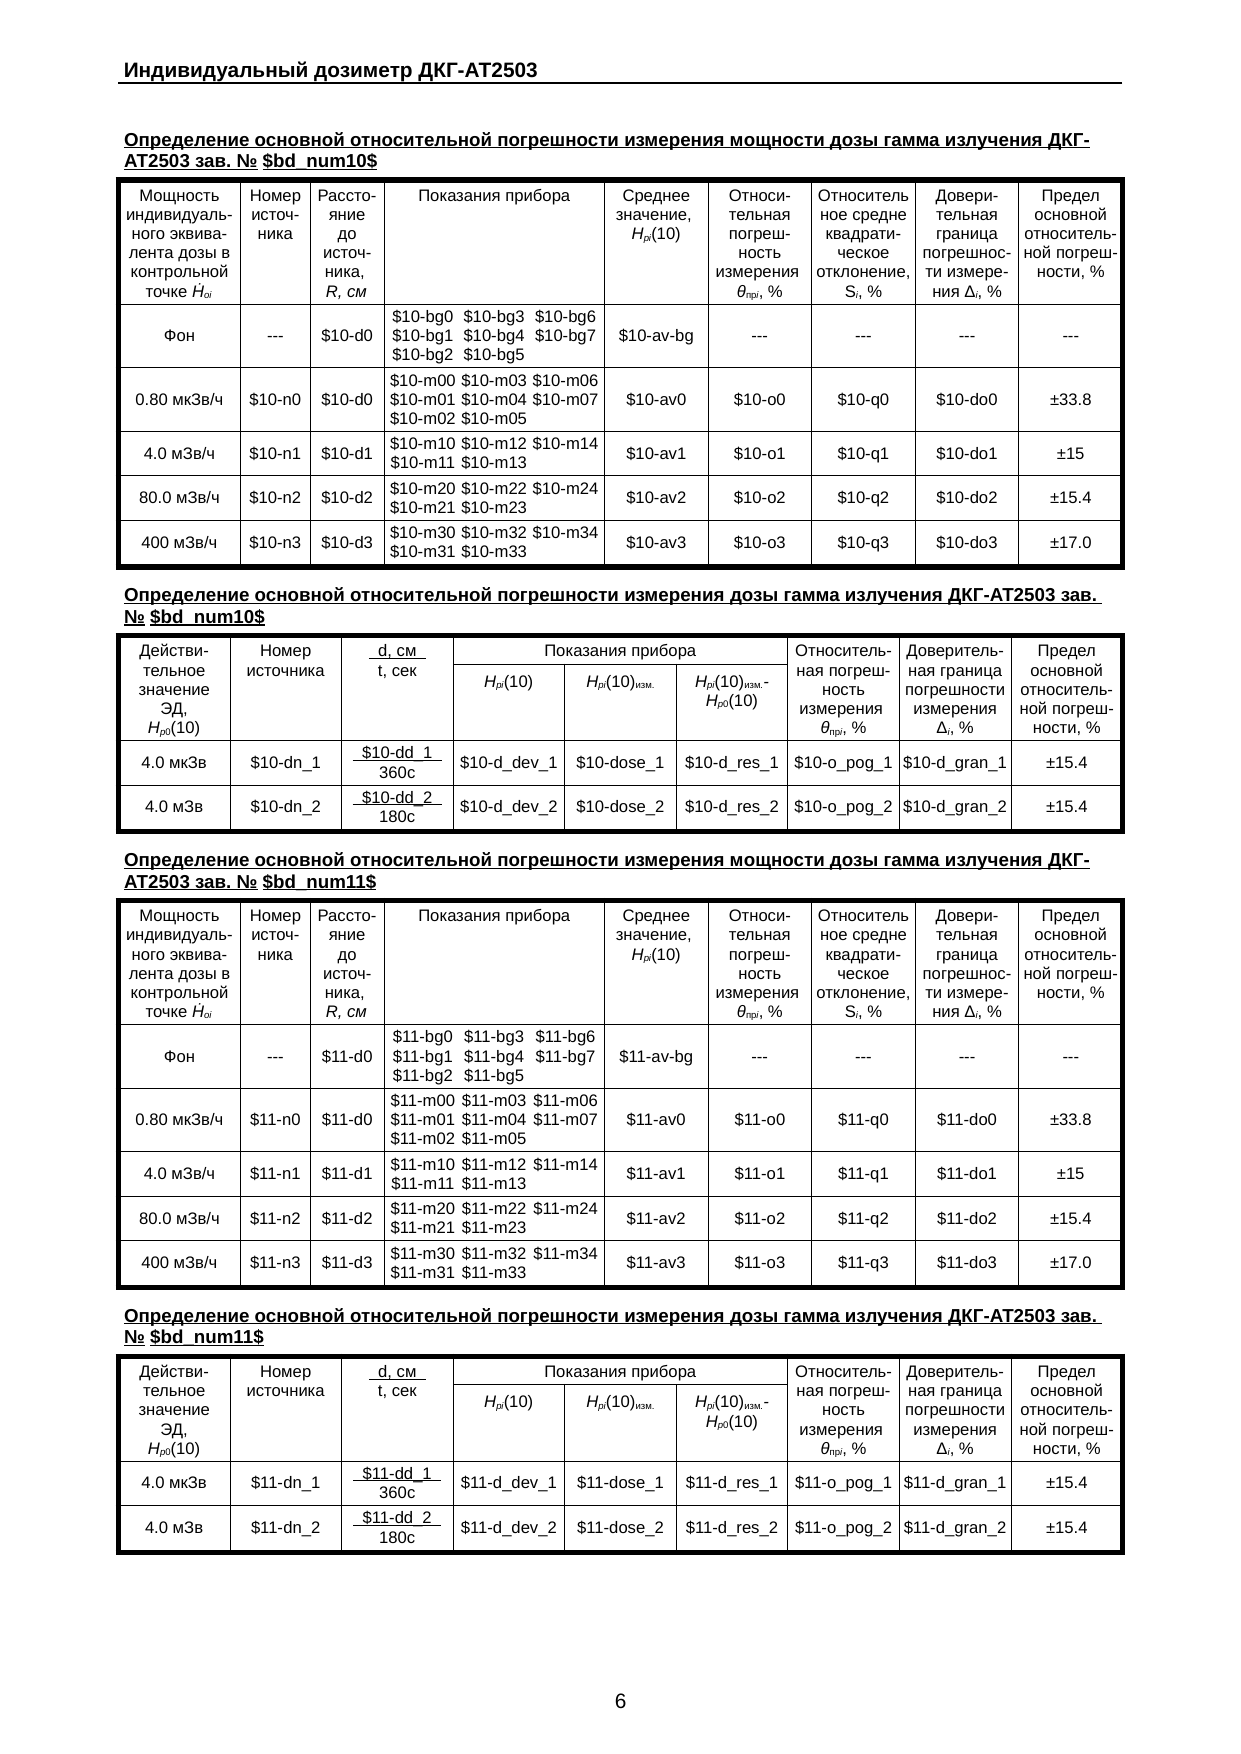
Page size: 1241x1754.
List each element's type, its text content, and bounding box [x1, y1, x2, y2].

table_cell $11-av3 [605, 1241, 708, 1285]
table_cell $10-d_gran_2 [900, 786, 1011, 829]
table_cell Hpi(10)изм. [565, 665, 676, 740]
table_cell $10-m00 $10-m01 $10-m02 $10-m03 $10-m04 $10-m05 $10-m06 $10-m07 [385, 368, 604, 431]
table_cell $11-dose_1 [565, 1462, 676, 1505]
table_cell $11-dd_2 180c [342, 1506, 453, 1549]
table_cell d, см t, сек [342, 638, 453, 740]
table_cell $10-d_dev_1 [454, 741, 564, 784]
table_cell Номер источника [231, 1359, 341, 1461]
table_cell $10-av0 [605, 368, 708, 431]
table_cell $10-bg0 $10-bg1 $10-bg2 $10-bg3 $10-bg4 $10-bg5 $10-bg6 $10-bg7 [385, 305, 604, 367]
table_cell $10-dn_1 [231, 741, 341, 784]
table_cell Номер источника [231, 638, 341, 740]
table_cell $11-o0 [709, 1089, 811, 1151]
table_cell Hpi(10) [454, 665, 564, 740]
table_cell 400 мЗв/ч [121, 521, 240, 564]
table_cell $10-o_pog_2 [788, 786, 899, 829]
table_cell --- [812, 1025, 915, 1088]
table_cell $10-d2 [311, 476, 384, 520]
table_cell $11-o1 [709, 1152, 811, 1196]
table_cell Hpi(10)изм.-Hp0(10) [677, 1385, 787, 1461]
table_cell Рассто-яние до источ-ника, R, см [311, 903, 384, 1024]
table_cell --- [241, 305, 310, 367]
table_cell ±15.4 [1012, 786, 1120, 829]
table_cell Относительное средне квадрати-ческое отклонение, Si, % [812, 183, 915, 303]
table_cell $11-d_dev_2 [454, 1506, 564, 1549]
table_cell Мощность индивидуаль-ного эквива-лента дозы в контрольной точке Ḣoi [121, 903, 240, 1024]
table_header Определение основной относительной погрешности измерения мощности дозы гамма излучения ДКГ-АТ2503 зав. № $bd_num10$ [118, 114, 1122, 177]
table_cell $11-do1 [916, 1152, 1018, 1196]
table_cell $11-d_res_1 [677, 1462, 787, 1505]
table_cell $10-d0 [311, 368, 384, 431]
table_cell $11-d0 [311, 1089, 384, 1151]
table_cell Hpi(10)изм. [565, 1385, 676, 1461]
table_cell $11-av1 [605, 1152, 708, 1196]
table_cell 4.0 мЗв [121, 1506, 230, 1549]
table_cell $11-n2 [241, 1197, 310, 1240]
table_cell $11-o_pog_1 [788, 1462, 899, 1505]
table_cell Среднее значение, Hpi(10) [605, 183, 708, 303]
table_cell ±17.0 [1019, 1241, 1120, 1285]
table_cell $10-m10 $10-m11 $10-m12 $10-m13 $10-m14 [385, 432, 604, 475]
table_cell $11-d3 [311, 1241, 384, 1285]
table_cell Относи-тельная погреш-ность измерения θпрi, % [709, 183, 811, 303]
table_cell Доверитель-ная граница погрешности измерения Δi, % [900, 638, 1011, 740]
table_cell --- [1019, 1025, 1120, 1088]
table_cell $11-m10 $11-m11 $11-m12 $11-m13 $11-m14 [385, 1152, 604, 1196]
table_cell Номер источ-ника [241, 903, 310, 1024]
table_cell 4.0 мЗв/ч [121, 1152, 240, 1196]
table_cell $11-d2 [311, 1197, 384, 1240]
table_cell $11-n1 [241, 1152, 310, 1196]
table_cell $10-q3 [812, 521, 915, 564]
table_cell $10-d_dev_2 [454, 786, 564, 829]
table_cell Показания прибора [454, 1359, 787, 1384]
table_cell Предел основной относитель-ной погреш-ности, % [1019, 903, 1120, 1024]
table_cell $10-av1 [605, 432, 708, 475]
table_cell Показания прибора [454, 638, 787, 663]
table_cell $10-o_pog_1 [788, 741, 899, 784]
table_cell $10-o1 [709, 432, 811, 475]
table_cell $11-do3 [916, 1241, 1018, 1285]
table_cell $11-n0 [241, 1089, 310, 1151]
table_cell $11-o_pog_2 [788, 1506, 899, 1549]
table_cell $10-n2 [241, 476, 310, 520]
table_cell $10-q0 [812, 368, 915, 431]
table_cell --- [812, 305, 915, 367]
table_cell $10-n0 [241, 368, 310, 431]
table_cell Относитель-ная погреш-ность измерения θпрi, % [788, 1359, 899, 1461]
table_cell 400 мЗв/ч [121, 1241, 240, 1285]
table_cell 4.0 мЗв [121, 786, 230, 829]
table_cell --- [1019, 305, 1120, 367]
table_cell ±17.0 [1019, 521, 1120, 564]
table_cell $11-d_gran_2 [900, 1506, 1011, 1549]
table_cell $10-q2 [812, 476, 915, 520]
table_cell ±15.4 [1012, 1462, 1120, 1505]
table_cell $11-m00 $11-m01 $11-m02 $11-m03 $11-m04 $11-m05 $11-m06 $11-m07 [385, 1089, 604, 1151]
table_cell Мощность индивидуаль-ного эквива-лента дозы в контрольной точке Ḣoi [121, 183, 240, 303]
table_header Определение основной относительной погрешности измерения мощности дозы гамма излучения ДКГ-АТ2503 зав. № $bd_num11$ [118, 834, 1122, 898]
table_cell Довери-тельная граница погрешнос-ти измере-ния Δi, % [916, 903, 1018, 1024]
table_cell $10-o3 [709, 521, 811, 564]
table_cell Предел основной относитель-ной погреш-ности, % [1012, 638, 1120, 740]
table_header Определение основной относительной погрешности измерения дозы гамма излучения ДКГ-АТ2503 зав. № $bd_num11$ [118, 1290, 1122, 1353]
table_cell 0.80 мкЗв/ч [121, 1089, 240, 1151]
table_cell $11-dn_2 [231, 1506, 341, 1549]
table_header Определение основной относительной погрешности измерения дозы гамма излучения ДКГ-АТ2503 зав. № $bd_num10$ [118, 570, 1122, 633]
table_cell --- [916, 305, 1018, 367]
table_cell $11-av-bg [605, 1025, 708, 1088]
table_cell $11-dose_2 [565, 1506, 676, 1549]
table_cell $10-d3 [311, 521, 384, 564]
table_cell ±15 [1019, 1152, 1120, 1196]
table_cell Показания прибора [385, 903, 604, 1024]
table_cell $10-av3 [605, 521, 708, 564]
table_cell Относи-тельная погреш-ность измерения θпрi, % [709, 903, 811, 1024]
table_cell $10-m30 $10-m31 $10-m32 $10-m33 $10-m34 [385, 521, 604, 564]
table_cell $10-d_gran_1 [900, 741, 1011, 784]
table_cell 4.0 мкЗв [121, 741, 230, 784]
table_cell $10-o2 [709, 476, 811, 520]
table_cell $10-do2 [916, 476, 1018, 520]
table_cell $11-m30 $11-m31 $11-m32 $11-m33 $11-m34 [385, 1241, 604, 1285]
table_cell 4.0 мЗв/ч [121, 432, 240, 475]
table_cell $11-n3 [241, 1241, 310, 1285]
table_cell Рассто-яние до источ-ника, R, см [311, 183, 384, 303]
table_cell $10-d_res_2 [677, 786, 787, 829]
table_cell ±15.4 [1012, 741, 1120, 784]
table_cell $11-d_res_2 [677, 1506, 787, 1549]
table_cell $11-d_dev_1 [454, 1462, 564, 1505]
table_cell Относительное средне квадрати-ческое отклонение, Si, % [812, 903, 915, 1024]
table_cell $10-dose_2 [565, 786, 676, 829]
table_cell --- [709, 305, 811, 367]
table_cell $11-m20 $11-m21 $11-m22 $11-m23 $11-m24 [385, 1197, 604, 1240]
table_cell $11-d1 [311, 1152, 384, 1196]
table_cell $11-d0 [311, 1025, 384, 1088]
table_cell $10-do1 [916, 432, 1018, 475]
table_cell $10-dd_1 360c [342, 741, 453, 784]
table_cell ±33.8 [1019, 1089, 1120, 1151]
table_cell $10-av-bg [605, 305, 708, 367]
table_cell Действи-тельное значение ЭД, Hp0(10) [121, 1359, 230, 1461]
table_cell $11-bg0 $11-bg1 $11-bg2 $11-bg3 $11-bg4 $11-bg5 $11-bg6 $11-bg7 [385, 1025, 604, 1088]
table_cell $11-d_gran_1 [900, 1462, 1011, 1505]
table_cell $10-d_res_1 [677, 741, 787, 784]
table_cell $11-q2 [812, 1197, 915, 1240]
table_cell $10-dd_2 180c [342, 786, 453, 829]
table_cell --- [241, 1025, 310, 1088]
table_cell $11-o3 [709, 1241, 811, 1285]
table_cell $10-o0 [709, 368, 811, 431]
table_cell $10-q1 [812, 432, 915, 475]
table_cell ±15.4 [1019, 1197, 1120, 1240]
table_cell $10-n1 [241, 432, 310, 475]
table_cell $11-dd_1 360c [342, 1462, 453, 1505]
table_cell $11-do2 [916, 1197, 1018, 1240]
table_cell $11-av2 [605, 1197, 708, 1240]
table_cell $10-do3 [916, 521, 1018, 564]
table_cell $10-n3 [241, 521, 310, 564]
table_cell Предел основной относитель-ной погреш-ности, % [1012, 1359, 1120, 1461]
table_cell $10-av2 [605, 476, 708, 520]
table_cell 0.80 мкЗв/ч [121, 368, 240, 431]
table_cell $10-dose_1 [565, 741, 676, 784]
table_cell 80.0 мЗв/ч [121, 1197, 240, 1240]
table_cell ±15 [1019, 432, 1120, 475]
table_cell $10-do0 [916, 368, 1018, 431]
table_cell Доверитель-ная граница погрешности измерения Δi, % [900, 1359, 1011, 1461]
table_cell $11-do0 [916, 1089, 1018, 1151]
table_cell 80.0 мЗв/ч [121, 476, 240, 520]
table_cell d, см t, сек [342, 1359, 453, 1461]
table_cell Hpi(10) [454, 1385, 564, 1461]
table_cell Действи-тельное значение ЭД, Hp0(10) [121, 638, 230, 740]
table_cell --- [916, 1025, 1018, 1088]
table_cell --- [709, 1025, 811, 1088]
table_cell Показания прибора [385, 183, 604, 303]
table_cell Довери-тельная граница погрешнос-ти измере-ния Δi, % [916, 183, 1018, 303]
table_cell $10-m20 $10-m21 $10-m22 $10-m23 $10-m24 [385, 476, 604, 520]
table_cell $10-dn_2 [231, 786, 341, 829]
table_cell ±15.4 [1012, 1506, 1120, 1549]
table_cell $11-q1 [812, 1152, 915, 1196]
table_cell Hpi(10)изм.-Hp0(10) [677, 665, 787, 740]
table_cell Фон [121, 1025, 240, 1088]
table_cell Фон [121, 305, 240, 367]
table_cell $11-q0 [812, 1089, 915, 1151]
table_cell Номер источ-ника [241, 183, 310, 303]
table_cell $10-d0 [311, 305, 384, 367]
table_cell $10-d1 [311, 432, 384, 475]
table_cell $11-av0 [605, 1089, 708, 1151]
table_cell Относитель-ная погреш-ность измерения θпрi, % [788, 638, 899, 740]
table_cell ±33.8 [1019, 368, 1120, 431]
table_cell $11-dn_1 [231, 1462, 341, 1505]
table_cell $11-q3 [812, 1241, 915, 1285]
table_cell Среднее значение, Hpi(10) [605, 903, 708, 1024]
table_cell $11-o2 [709, 1197, 811, 1240]
table_cell Предел основной относитель-ной погреш-ности, % [1019, 183, 1120, 303]
table_cell ±15.4 [1019, 476, 1120, 520]
table_cell 4.0 мкЗв [121, 1462, 230, 1505]
